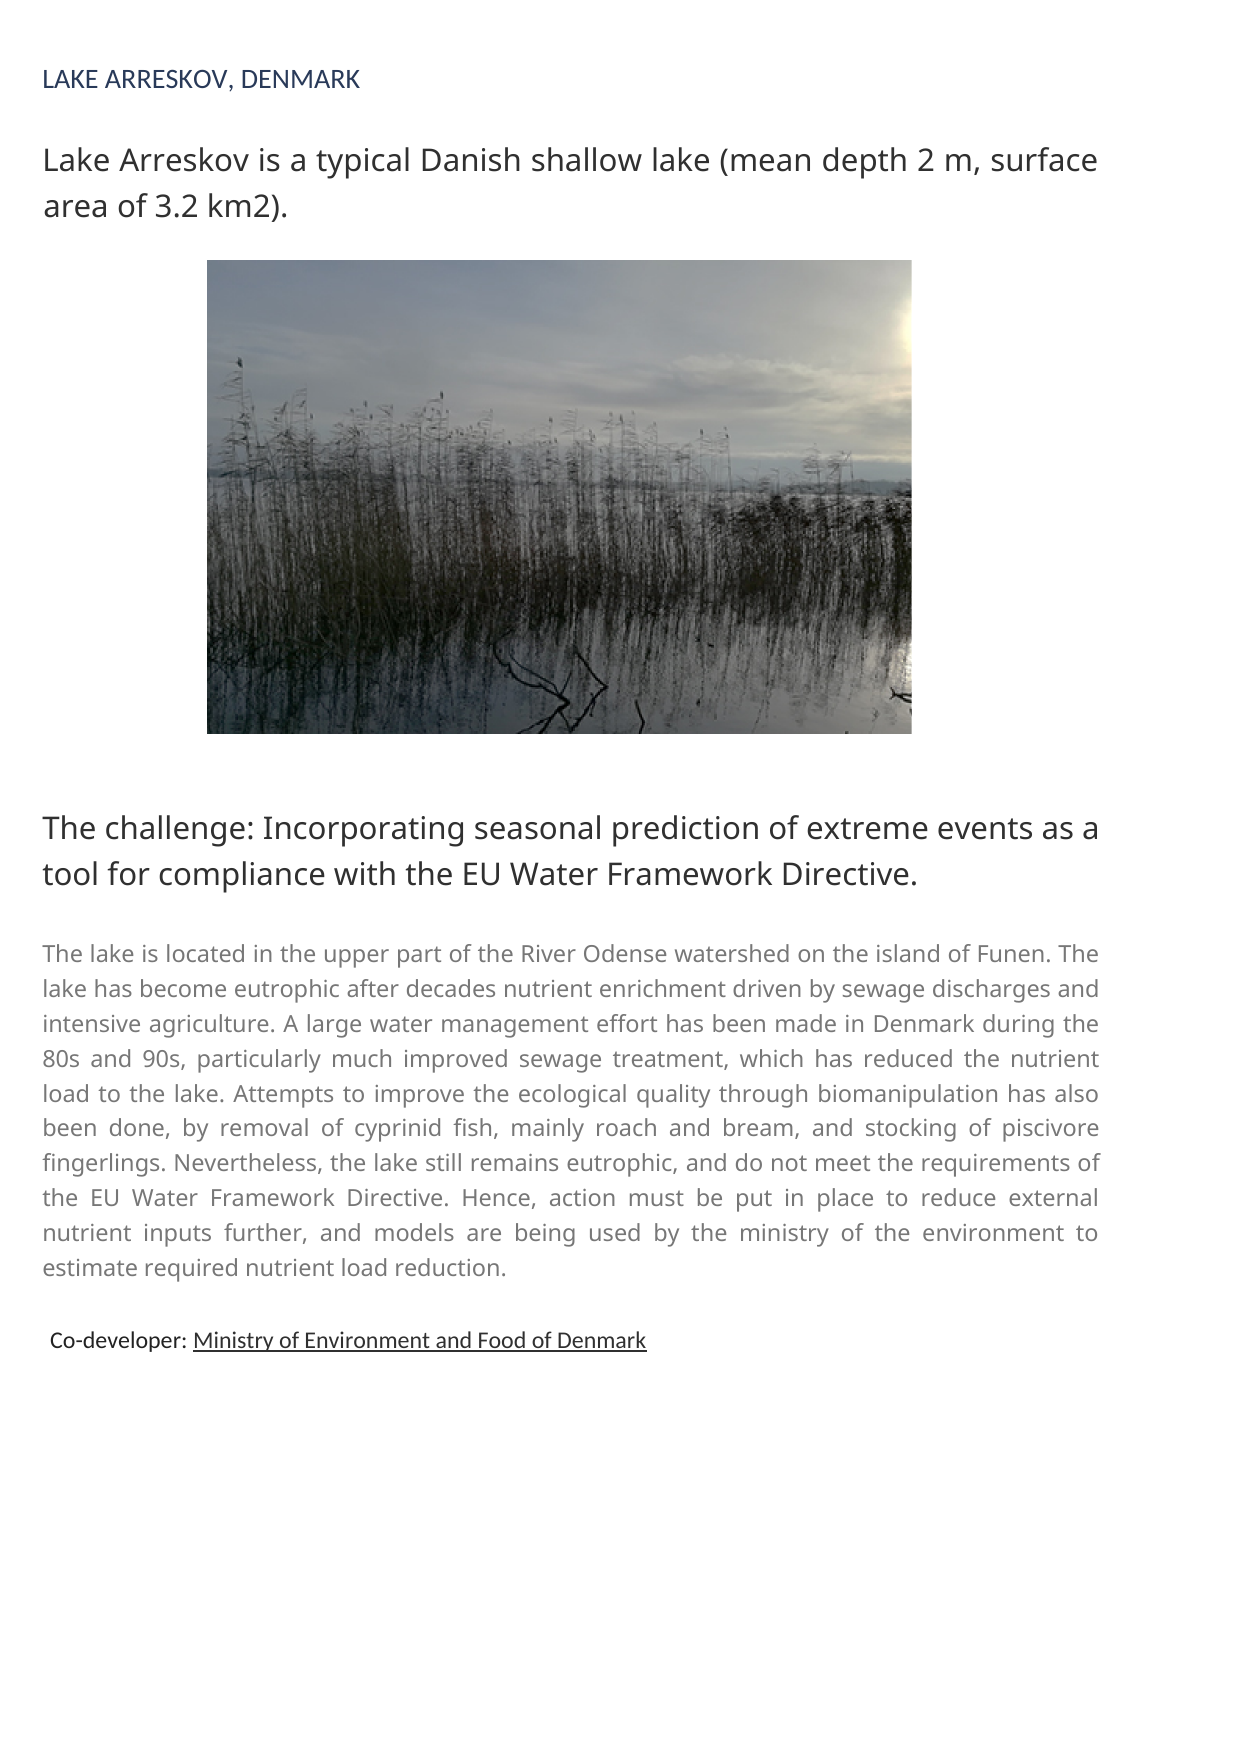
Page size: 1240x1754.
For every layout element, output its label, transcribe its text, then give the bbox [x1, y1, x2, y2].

text The challenge: Incorporating seasonal prediction of extreme events as a tool for compliance with the EU Water Framework Directive. [42, 806, 1101, 895]
text Co-developer: Ministry of Environment and Food of Denmark [50, 1325, 1161, 1354]
picture [206, 259, 912, 734]
text LAKE ARRESKOV, DENMARK [42, 61, 1101, 96]
text The lake is located in the upper part of the River Odense watershed on the island of Funen. The lake has become eutrophic after decades nutrient enrichment driven by sewage discharges and intensive agriculture. A large water management effort has been made in Denmark during the 80s and 90s, particularly much improved sewage treatment, which has reduced the nutrient load to the lake. Attempts to improve the ecological quality through biomanipulation has also been done, by removal of cyprinid fish, mainly roach and bream, and stocking of piscivore fingerlings. Nevertheless, the lake still remains eutrophic, and do not meet the requirements of the EU Water Framework Directive. Hence, action must be put in place to reduce external nutrient inputs further, and models are being used by the ministry of the environment to estimate required nutrient load reduction. [42, 938, 1101, 1283]
subtitle Lake Arreskov is a typical Danish shallow lake (mean depth 2 m, surface area of 3.2 km2). [42, 138, 1101, 227]
